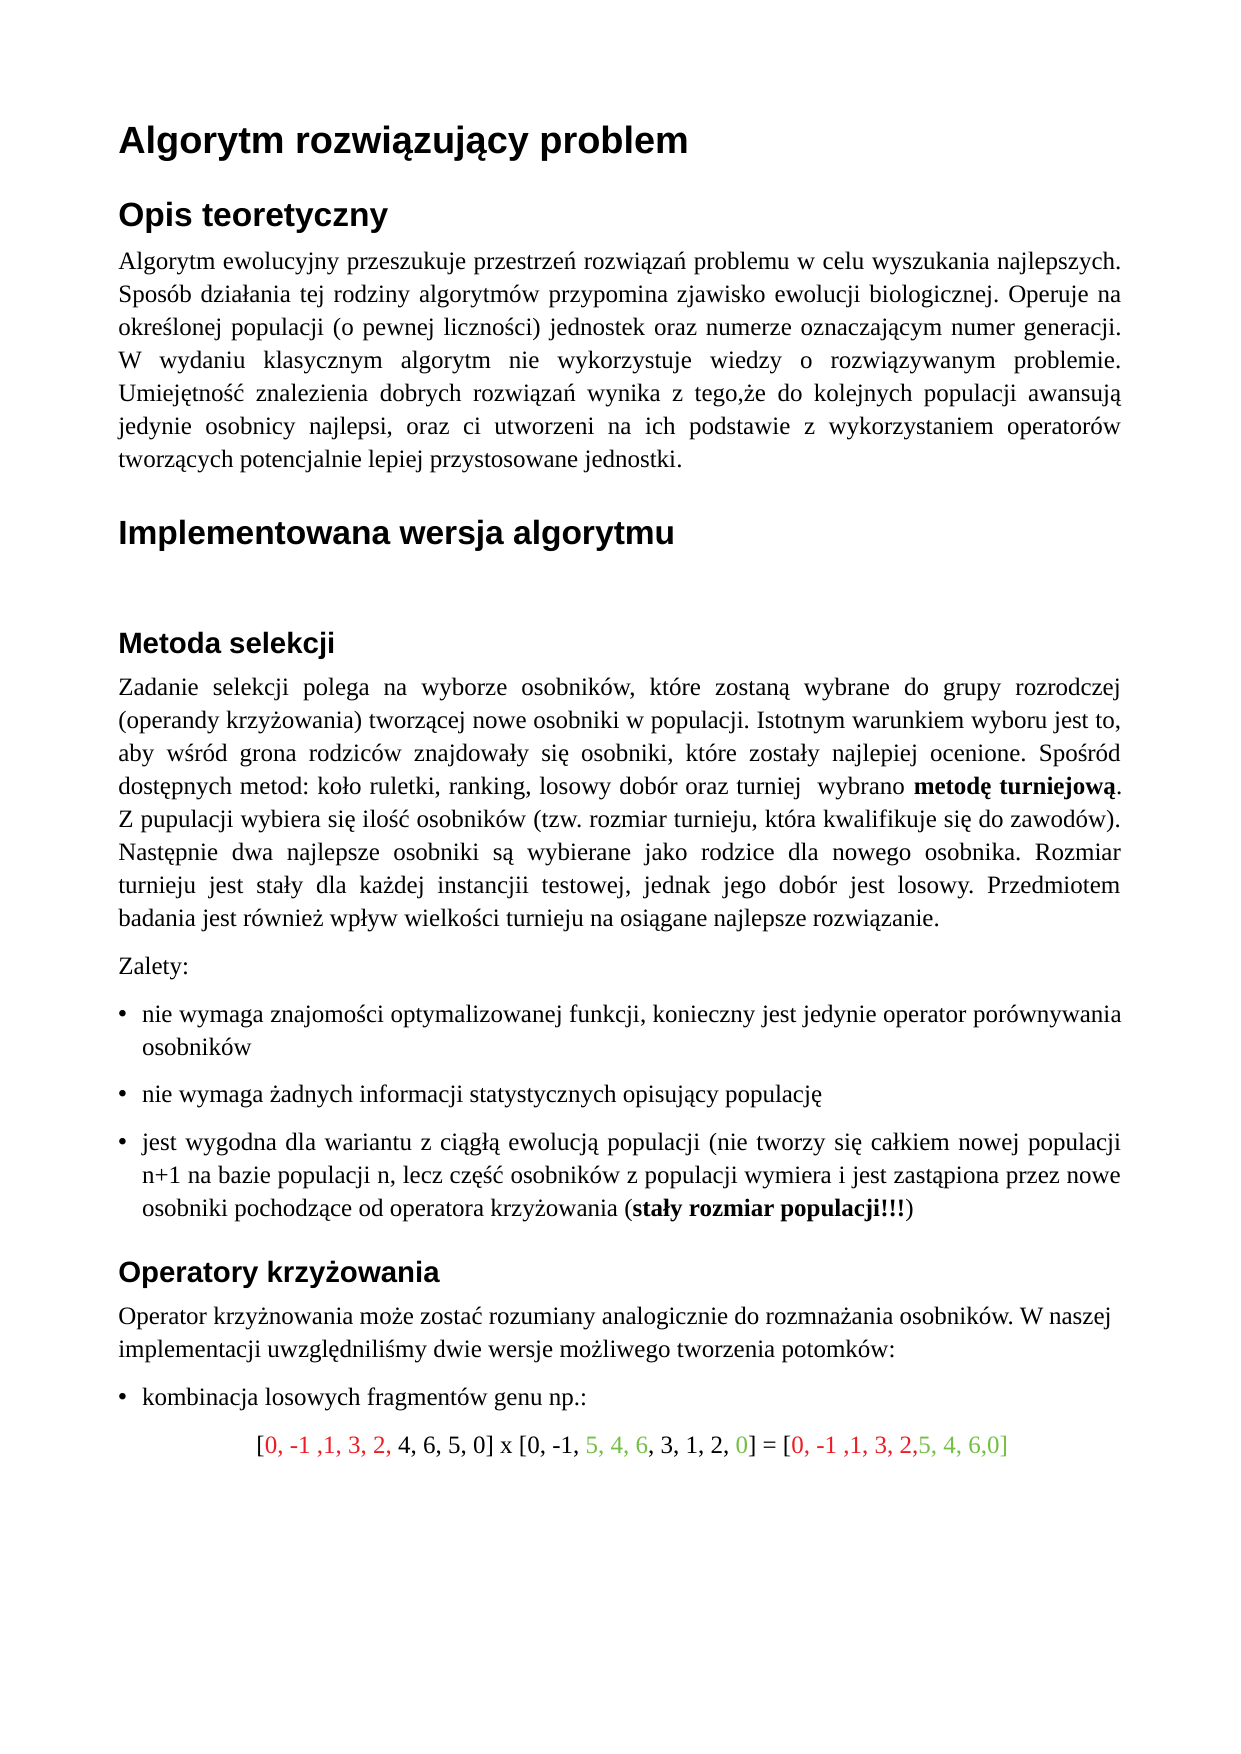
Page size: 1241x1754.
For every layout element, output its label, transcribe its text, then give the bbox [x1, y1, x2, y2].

subtitle Opis teoretyczny [118, 195, 1122, 234]
text Operator krzyżnowania może zostać rozumiany analogicznie do rozmnażania osobników. W naszej implementacji uwzględniliśmy dwie wersje możliwego tworzenia potomków: [118, 1301, 1122, 1363]
subtitle Operatory krzyżowania [118, 1255, 1122, 1289]
text Algorytm ewolucyjny przeszukuje przestrzeń rozwiązań problemu w celu wyszukania najlepszych. Sposób działania tej rodziny algorytmów przypomina zjawisko ewolucji biologicznej. Operuje na określonej populacji (o pewnej liczności) jednostek oraz numerze oznaczającym numer generacji. W wydaniu klasycznym algorytm nie wykorzystuje wiedzy o rozwiązywanym problemie. Umiejętność znalezienia dobrych rozwiązań wynika z tego,że do kolejnych populacji awansują jedynie osobnicy najlepsi, oraz ci utworzeni na ich podstawie z wykorzystaniem operatorów tworzących potencjalnie lepiej przystosowane jednostki. [118, 246, 1122, 473]
text Zalety: [118, 951, 1122, 980]
list kombinacja losowych fragmentów genu np.: [118, 1382, 1122, 1411]
list jest wygodna dla wariantu z ciągłą ewolucją populacji (nie tworzy się całkiem nowej populacji n+1 na bazie populacji n, lecz część osobników z populacji wymiera i jest zastąpiona przez nowe osobniki pochodzące od operatora krzyżowania (stały rozmiar populacji!!!) [118, 1127, 1122, 1222]
subtitle Algorytm rozwiązujący problem [118, 118, 1122, 162]
list nie wymaga żadnych informacji statystycznych opisujący populację [118, 1079, 1122, 1108]
list [0, -1 ,1, 3, 2, 4, 6, 5, 0] x [0, -1, 5, 4, 6, 3, 1, 2, 0] = [0, -1 ,1, 3, 2,5, 4, 6,0] [118, 1430, 1122, 1458]
list nie wymaga znajomości optymalizowanej funkcji, konieczny jest jedynie operator porównywania osobników [118, 999, 1122, 1061]
subtitle Metoda selekcji [118, 626, 1122, 660]
text Zadanie selekcji polega na wyborze osobników, które zostaną wybrane do grupy rozrodczej (operandy krzyżowania) tworzącej nowe osobniki w populacji. Istotnym warunkiem wyboru jest to, aby wśród grona rodziców znajdowały się osobniki, które zostały najlepiej ocenione. Spośród dostępnych metod: koło ruletki, ranking, losowy dobór oraz turniej wybrano metodę turniejową. Z pupulacji wybiera się ilość osobników (tzw. rozmiar turnieju, która kwalifikuje się do zawodów). Następnie dwa najlepsze osobniki są wybierane jako rodzice dla nowego osobnika. Rozmiar turnieju jest stały dla każdej instancjii testowej, jednak jego dobór jest losowy. Przedmiotem badania jest również wpływ wielkości turnieju na osiągane najlepsze rozwiązanie. [118, 672, 1122, 932]
subtitle Implementowana wersja algorytmu [118, 513, 1122, 551]
